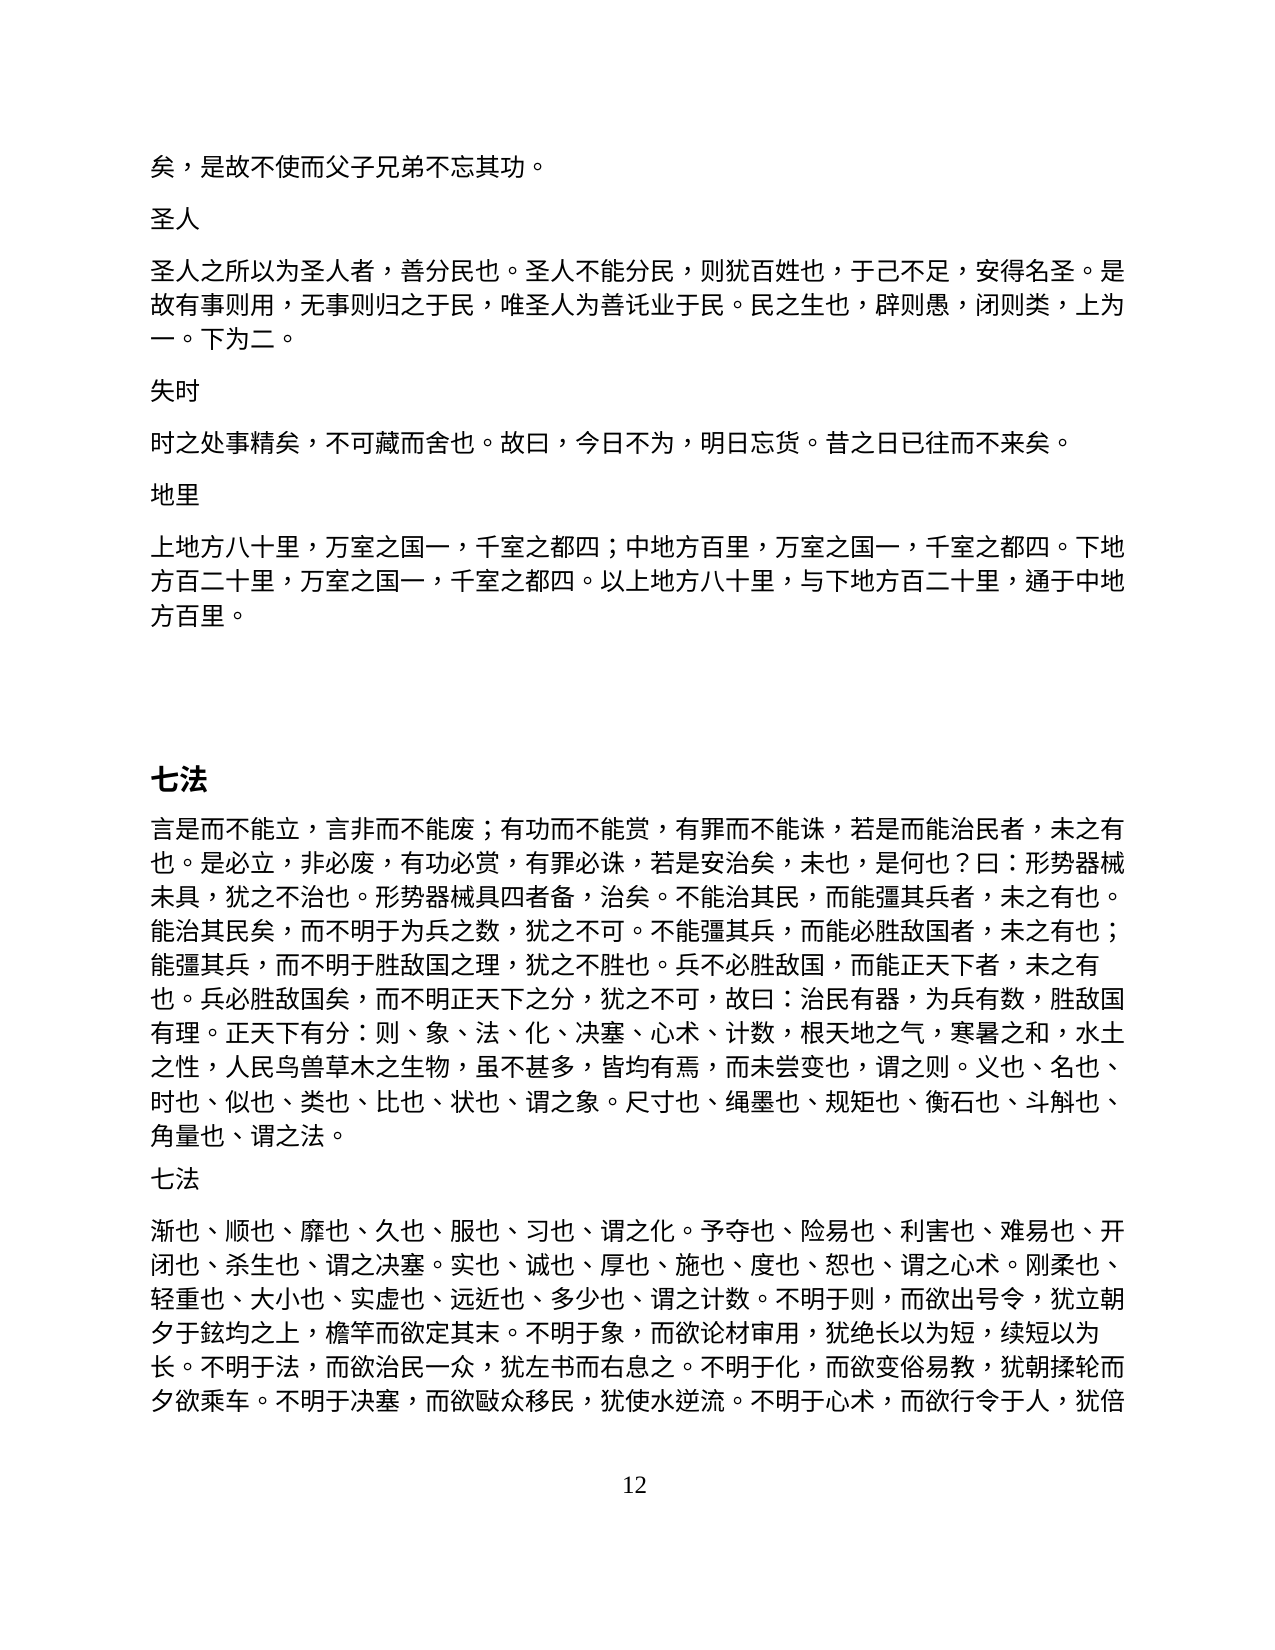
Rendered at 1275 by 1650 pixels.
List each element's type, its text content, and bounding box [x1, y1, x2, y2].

text 圣人 [150, 202, 1125, 236]
text 地里 [150, 478, 1125, 512]
text 圣人之所以为圣人者，善分民也。圣人不能分民，则犹百姓也，于己不足，安得名圣。是故有事则用，无事则归之于民，唯圣人为善讬业于民。民之生也，辟则愚，闭则类，上为一。下为二。 [150, 254, 1125, 356]
text 失时 [150, 374, 1125, 408]
subtitle 七法 [150, 759, 1125, 799]
text 渐也、顺也、靡也、久也、服也、习也、谓之化。予夺也、险易也、利害也、难易也、开闭也、杀生也、谓之决塞。实也、诚也、厚也、施也、度也、恕也、谓之心术。刚柔也、轻重也、大小也、实虚也、远近也、多少也、谓之计数。不明于则，而欲出号令，犹立朝夕于鉉均之上，檐竿而欲定其末。不明于象，而欲论材审用，犹绝长以为短，续短以为长。不明于法，而欲治民一众，犹左书而右息之。不明于化，而欲变俗易教，犹朝揉轮而夕欲乘车。不明于决塞，而欲敺众移民，犹使水逆流。不明于心术，而欲行令于人，犹倍 [150, 1213, 1125, 1418]
text 上地方八十里，万室之国一，千室之都四；中地方百里，万室之国一，千室之都四。下地方百二十里，万室之国一，千室之都四。以上地方八十里，与下地方百二十里，通于中地方百里。 [150, 530, 1125, 632]
text 时之处事精矣，不可藏而舍也。故曰，今日不为，明日忘货。昔之日已往而不来矣。 [150, 426, 1125, 460]
text 矣，是故不使而父子兄弟不忘其功。 [150, 150, 1125, 184]
text 七法 [150, 1161, 1125, 1195]
text 言是而不能立，言非而不能废；有功而不能赏，有罪而不能诛，若是而能治民者，未之有也。是必立，非必废，有功必赏，有罪必诛，若是安治矣，未也，是何也？曰：形势器械未具，犹之不治也。形势器械具四者备，治矣。不能治其民，而能彊其兵者，未之有也。能治其民矣，而不明于为兵之数，犹之不可。不能彊其兵，而能必胜敌国者，未之有也；能彊其兵，而不明于胜敌国之理，犹之不胜也。兵不必胜敌国，而能正天下者，未之有也。兵必胜敌国矣，而不明正天下之分，犹之不可，故曰：治民有器，为兵有数，胜敌国有理。正天下有分：则、象、法、化、决塞、心术、计数，根天地之气，寒暑之和，水土之性，人民鸟兽草木之生物，虽不甚多，皆均有焉，而未尝变也，谓之则。义也、名也、时也、似也、类也、比也、状也、谓之象。尺寸也、绳墨也、规矩也、衡石也、斗斛也、角量也、谓之法。 [150, 812, 1125, 1152]
